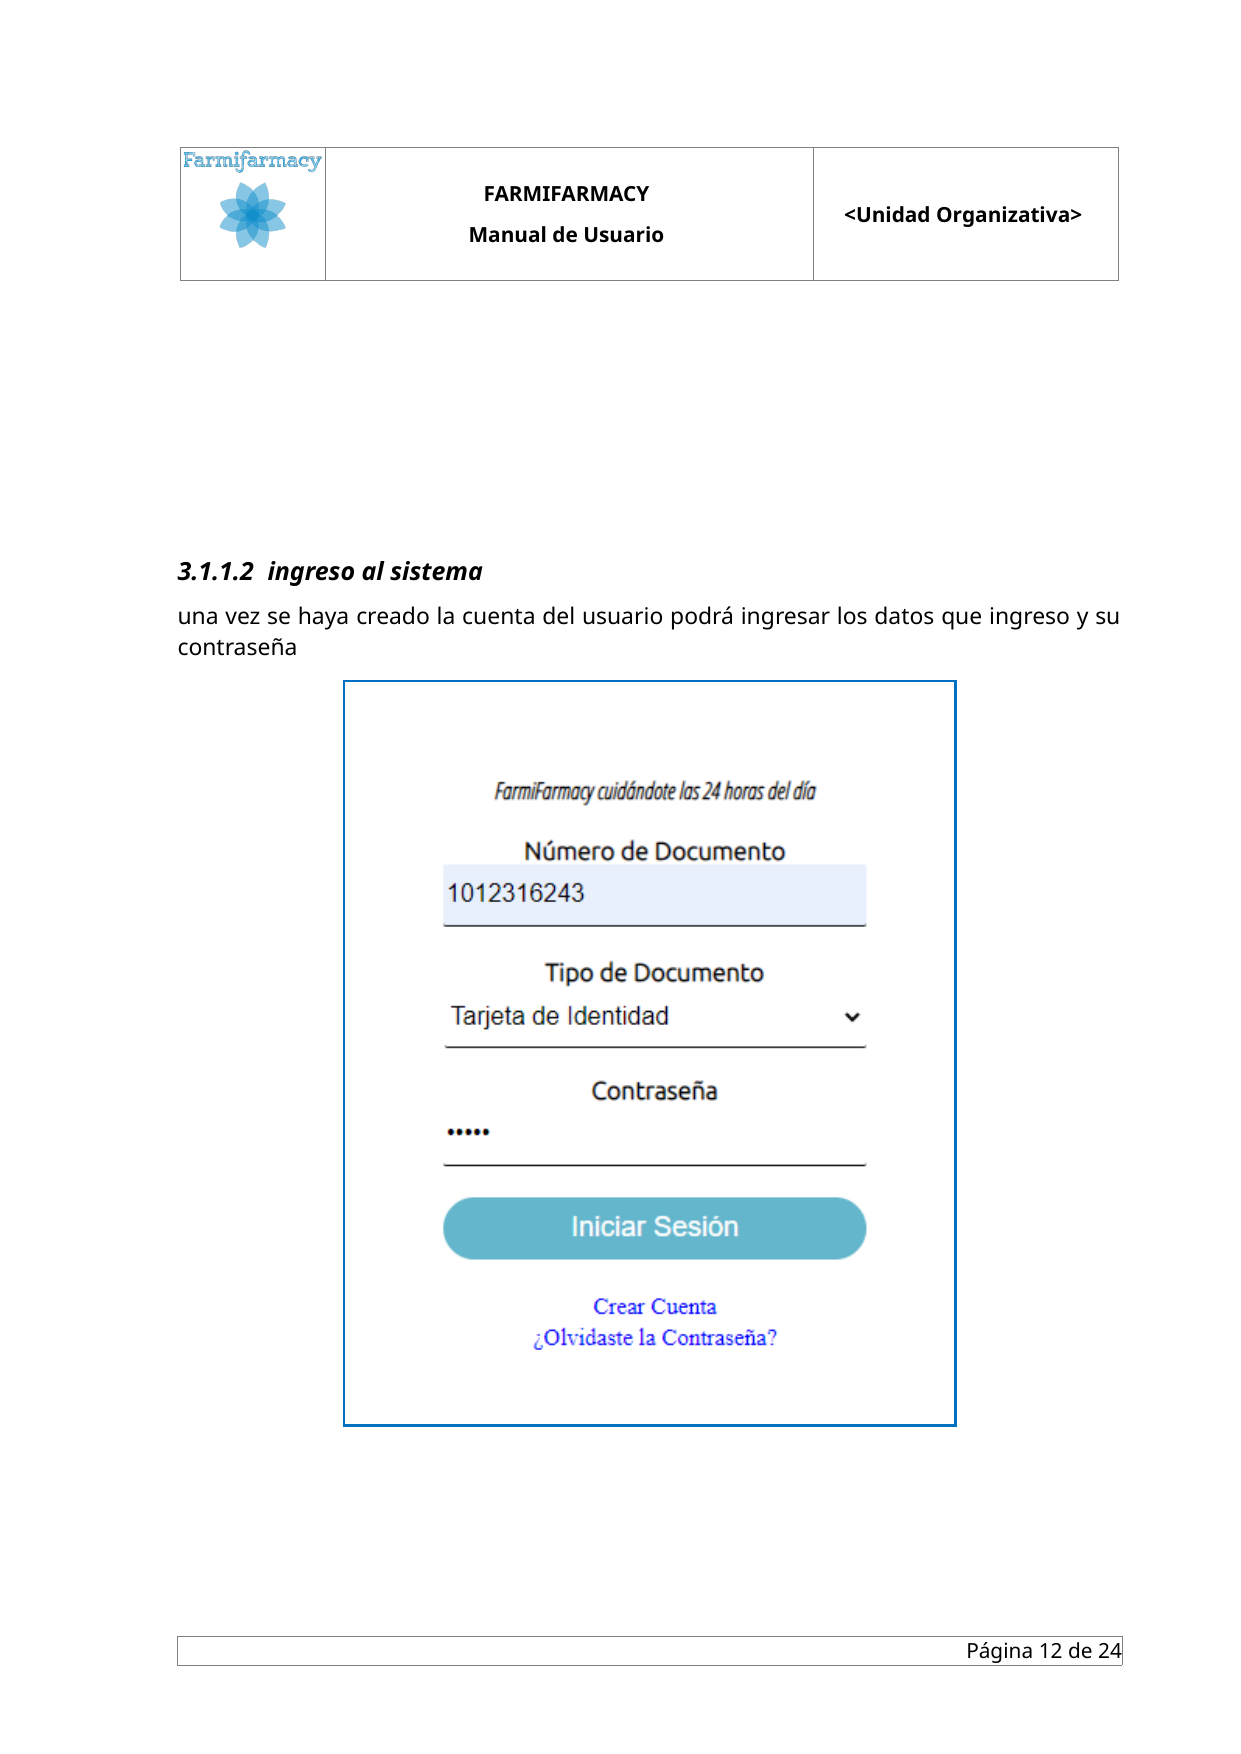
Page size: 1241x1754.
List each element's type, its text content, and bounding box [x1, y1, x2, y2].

subtitle ingreso al sistema [177, 553, 1122, 588]
text una vez se haya creado la cuenta del usuario podrá ingresar los datos que ingreso y su contraseña [177, 600, 1122, 663]
